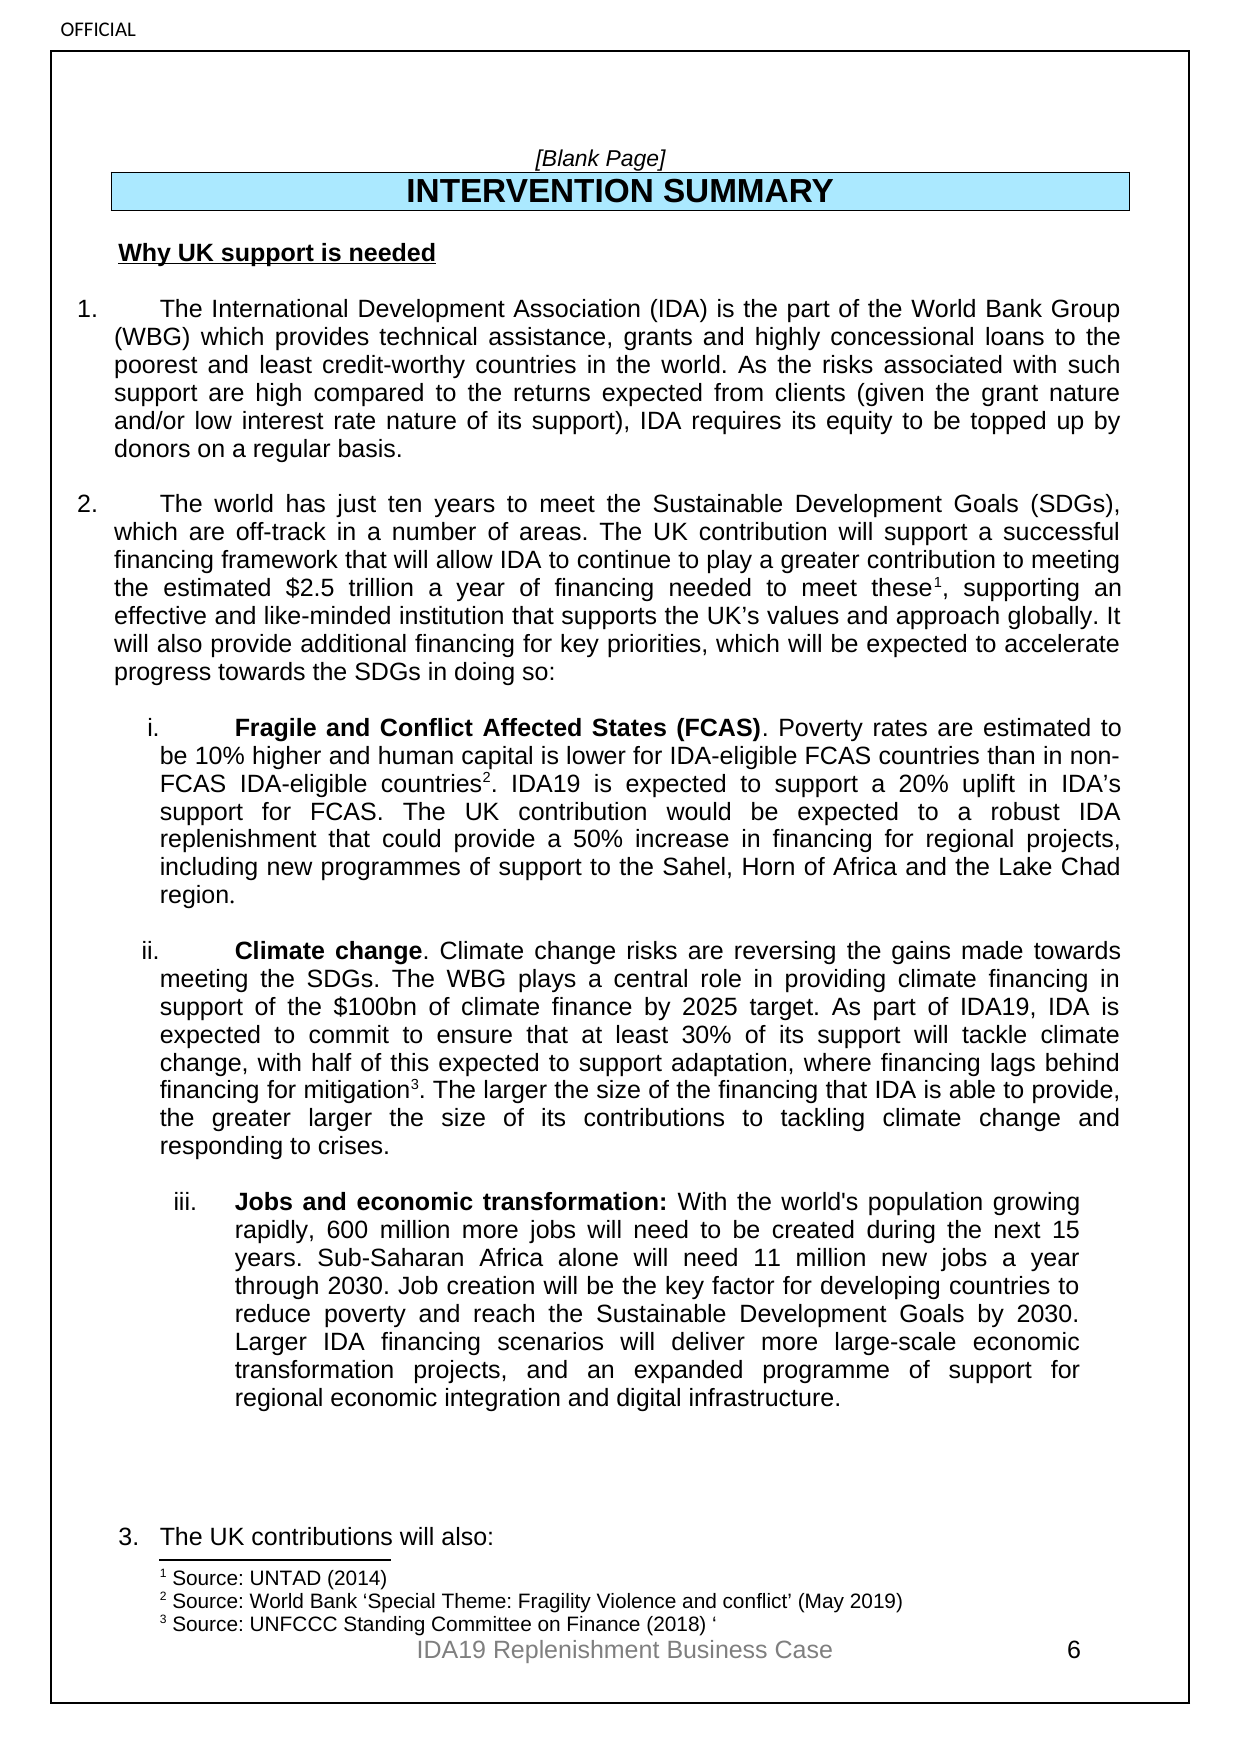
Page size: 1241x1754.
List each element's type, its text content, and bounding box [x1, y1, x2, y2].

list Fragile and Conflict Affected States (FCAS). Poverty rates are estimated to be 10% higher and human capital is lower for IDA-eligible FCAS countries than in non-FCAS IDA-eligible countries. IDA19 is expected to support a 20% uplift in IDA’s support for FCAS. The UK contribution would be expected to a robust IDA replenishment that could provide a 50% increase in financing for regional projects, including new programmes of support to the Sahel, Horn of Africa and the Lake Chad region. [159, 713, 1122, 909]
list Jobs and economic transformation: With the world's population growing rapidly, 600 million more jobs will need to be created during the next 15 years. Sub-Saharan Africa alone will need 11 million new jobs a year through 2030. Job creation will be the key factor for developing countries to reduce poverty and reach the Sustainable Development Goals by 2030. Larger IDA financing scenarios will deliver more large-scale economic transformation projects, and an expanded programme of support for regional economic integration and digital infrastructure. [197, 1188, 1081, 1411]
list The International Development Association (IDA) is the part of the World Bank Group (WBG) which provides technical assistance, grants and highly concessional loans to the poorest and least credit-worthy countries in the world. As the risks associated with such support are high compared to the returns expected from clients (given the grant nature and/or low interest rate nature of its support), IDA requires its equity to be topped up by donors on a regular basis. [77, 295, 1122, 462]
list Climate change. Climate change risks are reversing the gains made towards meeting the SDGs. The WBG plays a central role in providing climate financing in support of the $100bn of climate finance by 2025 target. As part of IDA19, IDA is expected to commit to ensure that at least 30% of its support will tackle climate change, with half of this expected to support adaptation, where financing lags behind financing for mitigation. The larger the size of the financing that IDA is able to provide, the greater larger the size of its contributions to tackling climate change and responding to crises. [159, 937, 1122, 1160]
table_header Intervention Summary [112, 173, 1129, 210]
text [Blank Page] [81, 146, 1122, 172]
list The UK contributions will also: [118, 1523, 1122, 1551]
list Source: UNTAD (2014) [159, 1566, 1081, 1589]
list Source: UNFCCC Standing Committee on Finance (2018) ‘ [159, 1613, 1081, 1636]
list Why UK support is needed [118, 239, 1122, 267]
list Source: World Bank ‘Special Theme: Fragility Violence and conflict’ (May 2019) [159, 1589, 1081, 1613]
list The world has just ten years to meet the Sustainable Development Goals (SDGs), which are off-track in a number of areas. The UK contribution will support a successful financing framework that will allow IDA to continue to play a greater contribution to meeting the estimated $2.5 trillion a year of financing needed to meet these, supporting an effective and like-minded institution that supports the UK’s values and approach globally. It will also provide additional financing for key priorities, which will be expected to accelerate progress towards the SDGs in doing so: [77, 490, 1122, 686]
